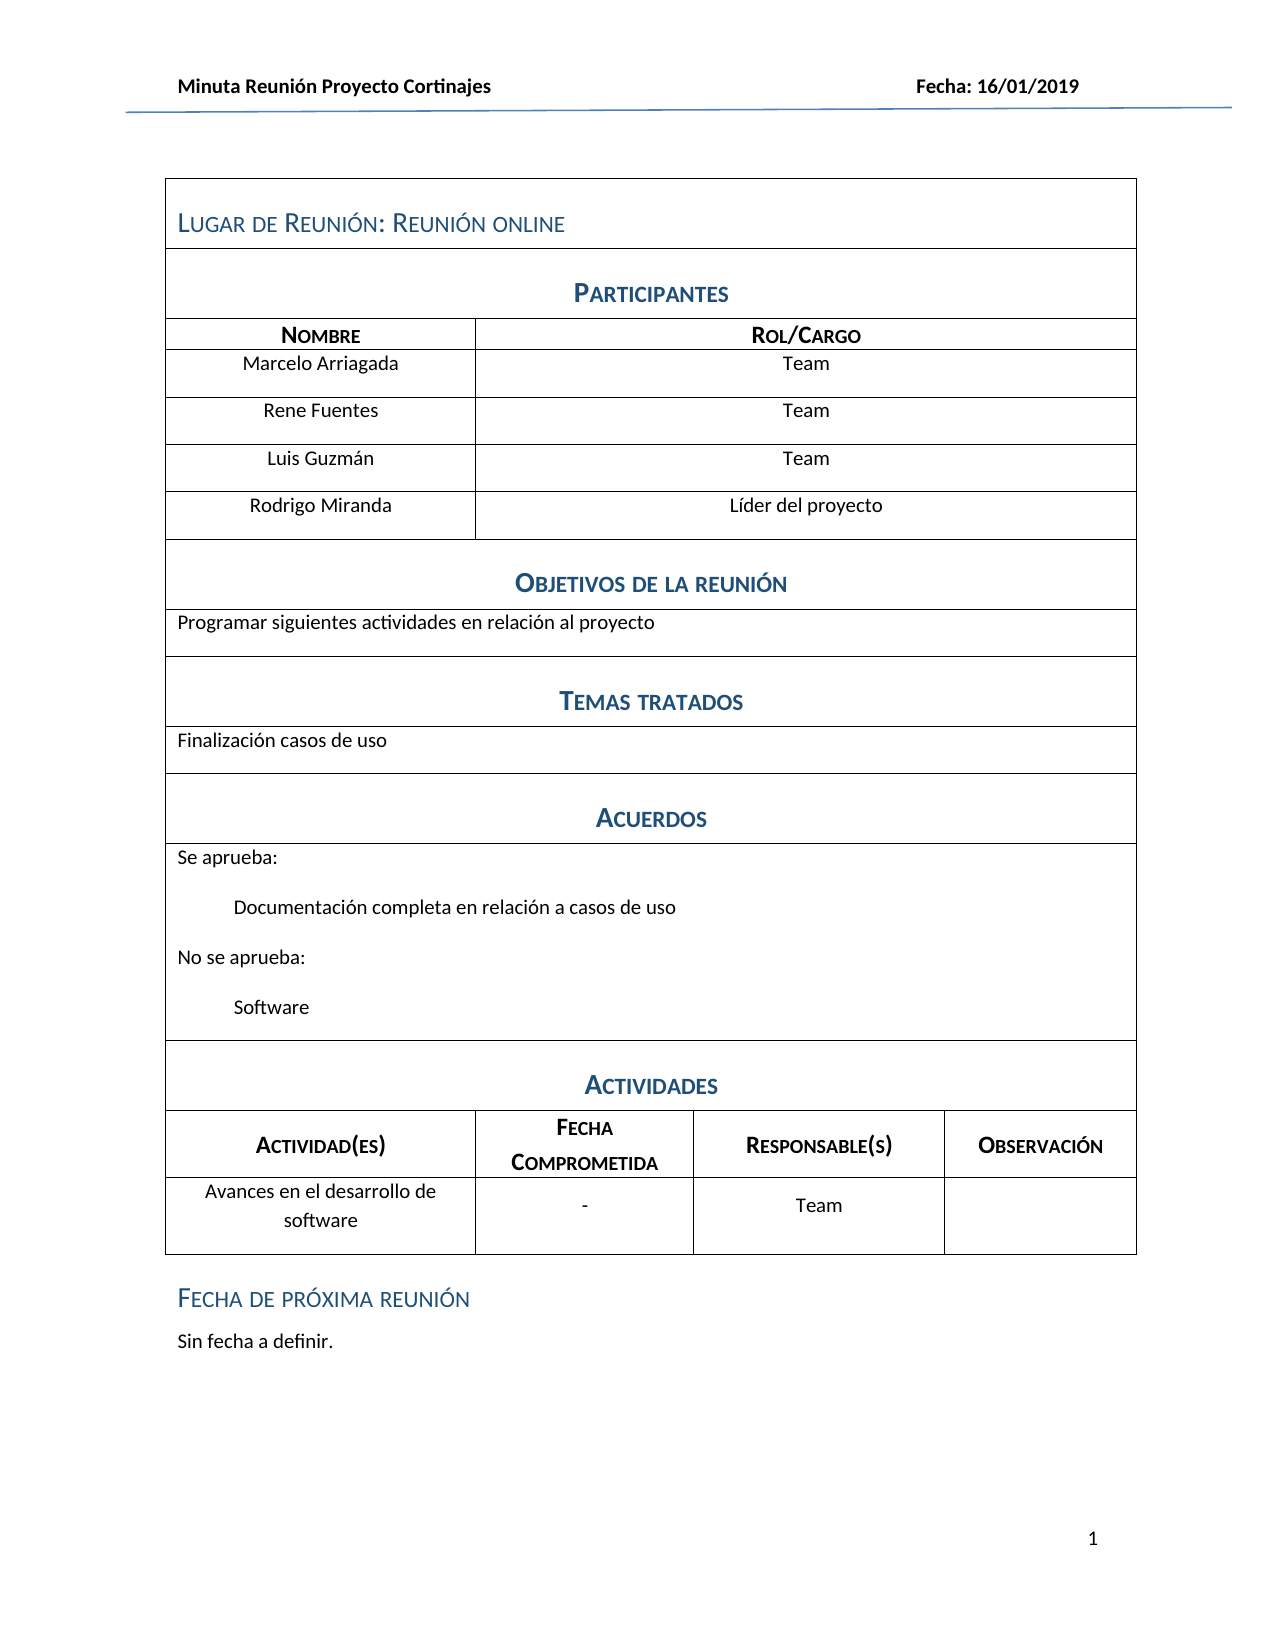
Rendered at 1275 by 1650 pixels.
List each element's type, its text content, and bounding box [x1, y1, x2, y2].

table_cell Actividad(es) [166, 1111, 475, 1177]
table_cell Avances en el desarrollo de software [166, 1178, 475, 1253]
table_cell Actividades [166, 1041, 1136, 1110]
table_cell Participantes [166, 249, 1136, 318]
table_cell Rodrigo Miranda [166, 492, 475, 538]
table_cell Rene Fuentes [166, 398, 475, 444]
table_cell Objetivos de la reunión [166, 540, 1136, 608]
table_cell [945, 1178, 1136, 1253]
table_cell Fecha Comprometida [476, 1111, 693, 1177]
table_cell Rol/Cargo [476, 319, 1136, 349]
table_cell Marcelo Arriagada [166, 350, 475, 397]
table_cell Responsable(s) [694, 1111, 944, 1177]
table_cell Temas tratados [166, 657, 1136, 726]
table_cell Finalización casos de uso [166, 727, 1136, 773]
table_cell Observación [945, 1111, 1136, 1177]
table_cell Team [476, 350, 1136, 397]
table_header Lugar de Reunión: Reunión online [166, 179, 1136, 248]
table_cell Se aprueba: Documentación completa en relación a casos de uso No se aprueba: Software [166, 844, 1136, 1040]
table_cell Programar siguientes actividades en relación al proyecto [166, 610, 1136, 656]
subtitle Fecha de próxima reunión [177, 1279, 1098, 1315]
table_cell Luis Guzmán [166, 445, 475, 491]
table_cell Líder del proyecto [476, 492, 1136, 538]
table_cell Team [694, 1178, 944, 1253]
table_cell Team [476, 445, 1136, 491]
table_cell - [476, 1178, 693, 1253]
table_cell Nombre [166, 319, 475, 349]
text Sin fecha a definir. [177, 1329, 1098, 1354]
table_cell Acuerdos [166, 774, 1136, 843]
table_cell Team [476, 398, 1136, 444]
